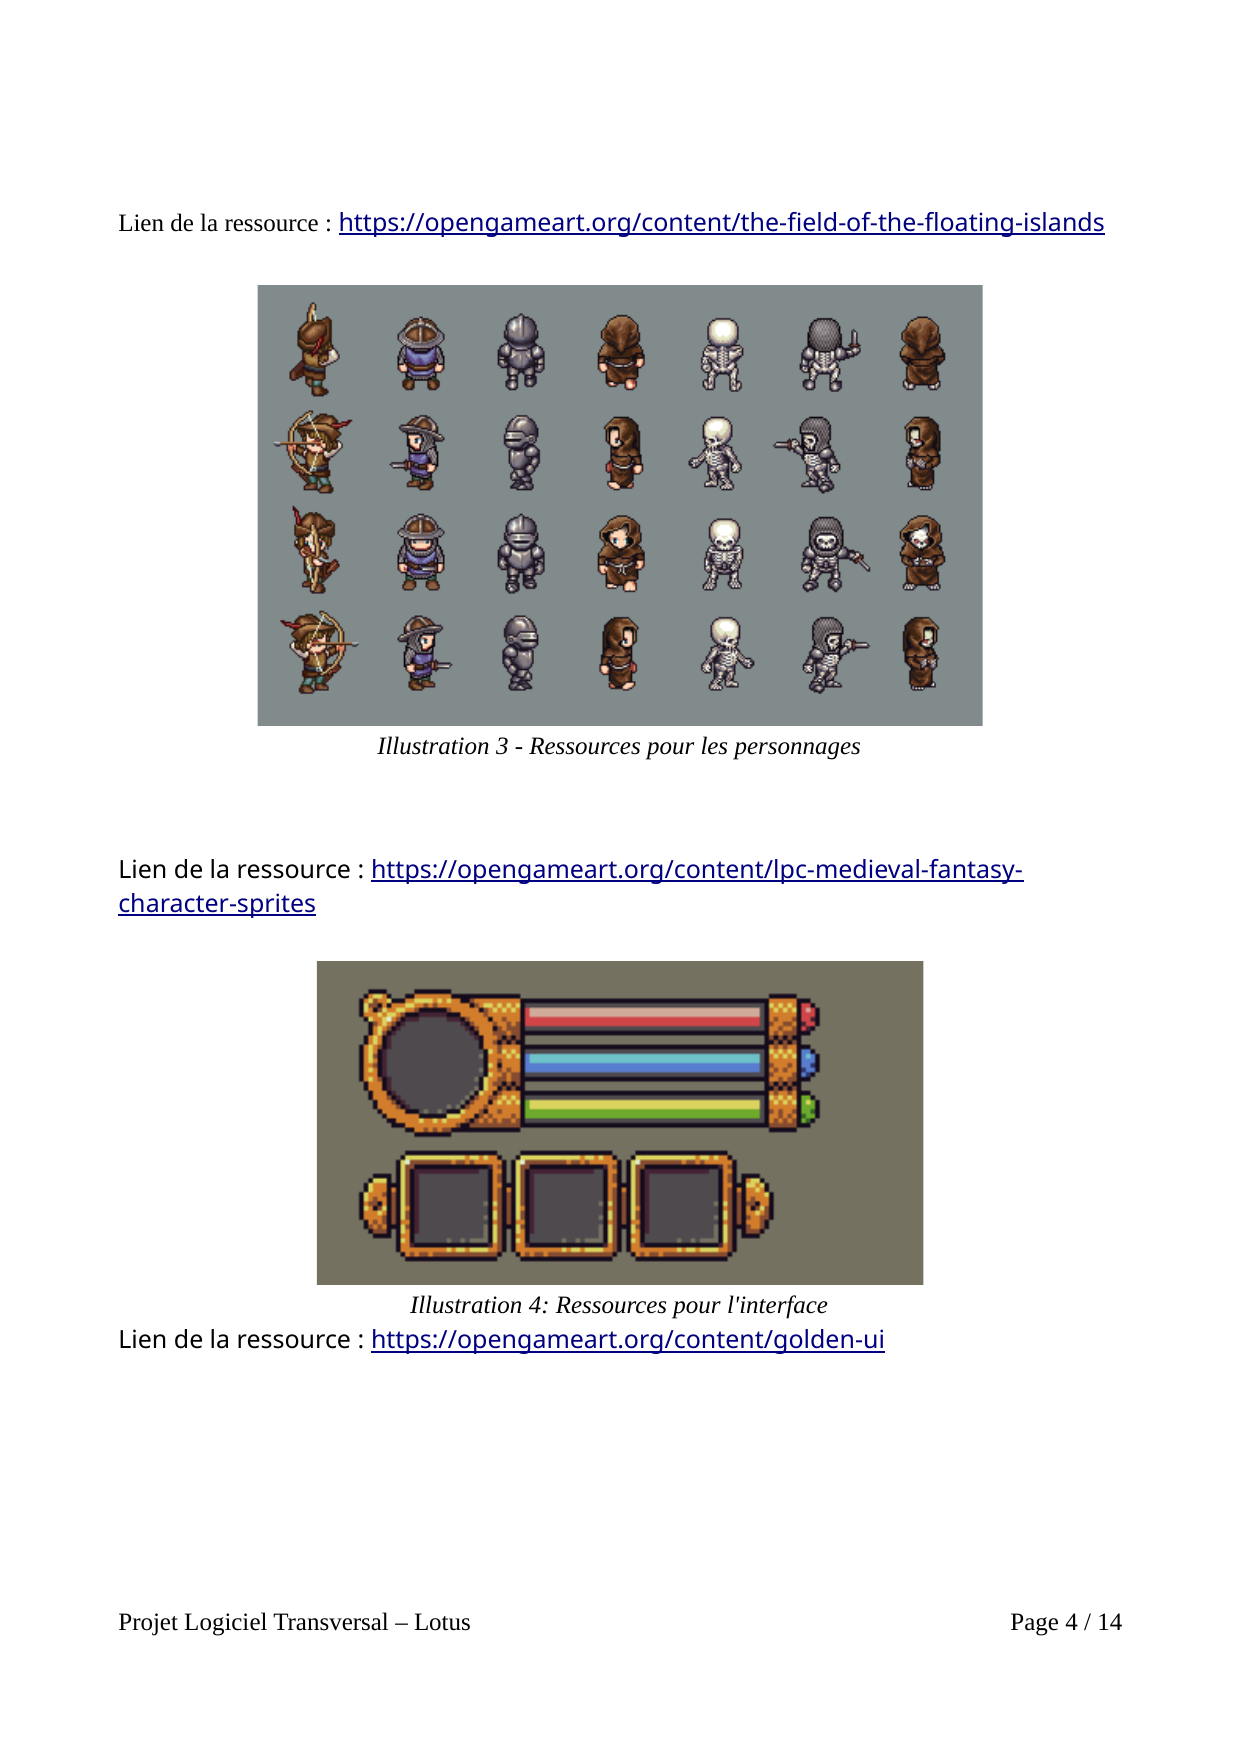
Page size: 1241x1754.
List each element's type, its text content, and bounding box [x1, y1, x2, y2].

text Lien de la ressource : https://opengameart.org/content/golden-ui [118, 1322, 1122, 1356]
picture [257, 285, 983, 726]
text Illustration 3 - Ressources pour les personnages [258, 726, 983, 759]
text Lien de la ressource : https://opengameart.org/content/the-field-of-the-floating-islands [118, 204, 1122, 238]
picture [316, 961, 924, 1285]
text Illustration 4: Ressources pour l'interface [317, 1285, 923, 1319]
text Lien de la ressource : https://opengameart.org/content/lpc-medieval-fantasy-character-sprites [118, 852, 1122, 920]
